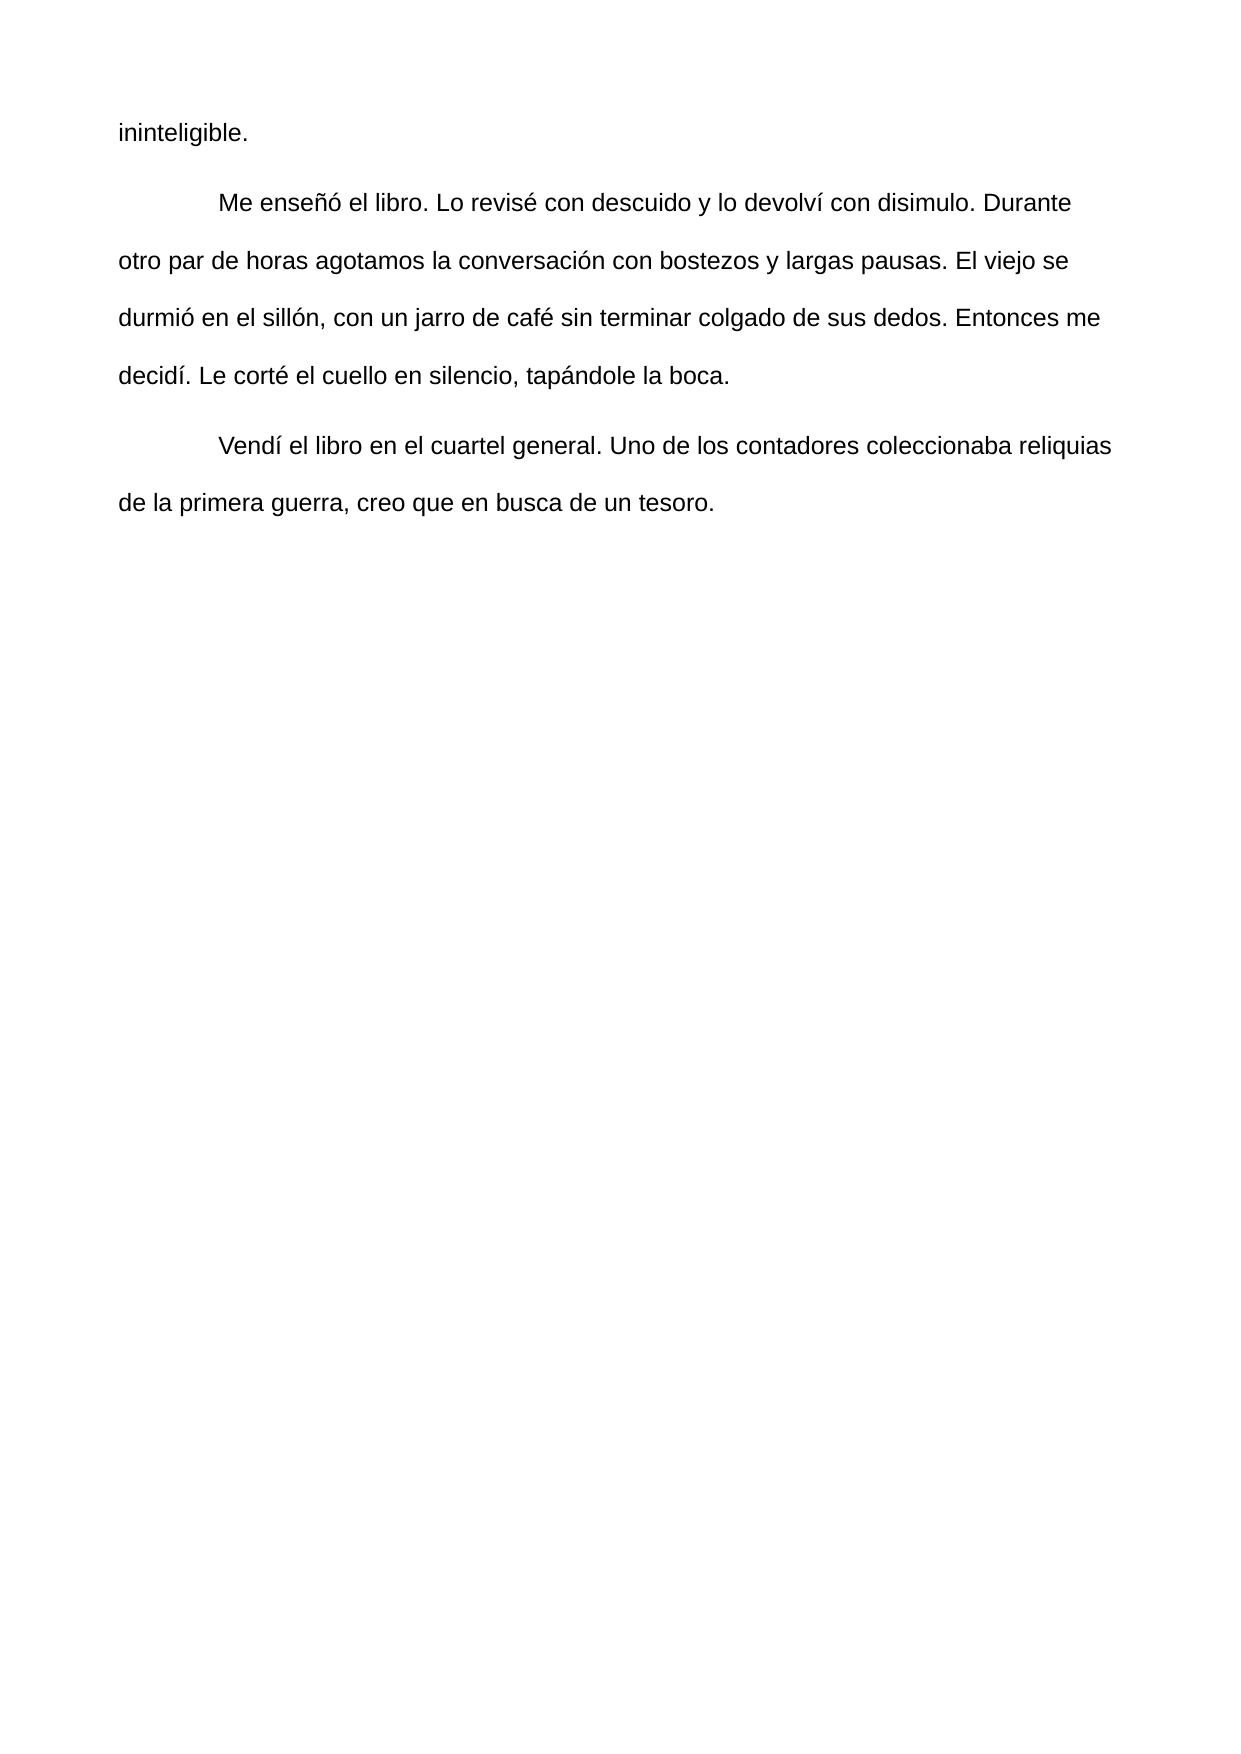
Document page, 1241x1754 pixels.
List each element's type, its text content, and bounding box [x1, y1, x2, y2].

text Me enseñó el libro. Lo revisé con descuido y lo devolví con disimulo. Durante otro par de horas agotamos la conversación con bostezos y largas pausas. El viejo se durmió en el sillón, con un jarro de café sin terminar colgado de sus dedos. Entonces me decidí. Le corté el cuello en silencio, tapándole la boca. [118, 188, 1122, 389]
text ininteligible. [118, 118, 1122, 147]
text Vendí el libro en el cuartel general. Uno de los contadores coleccionaba reliquias de la primera guerra, creo que en busca de un tesoro. [118, 431, 1122, 517]
